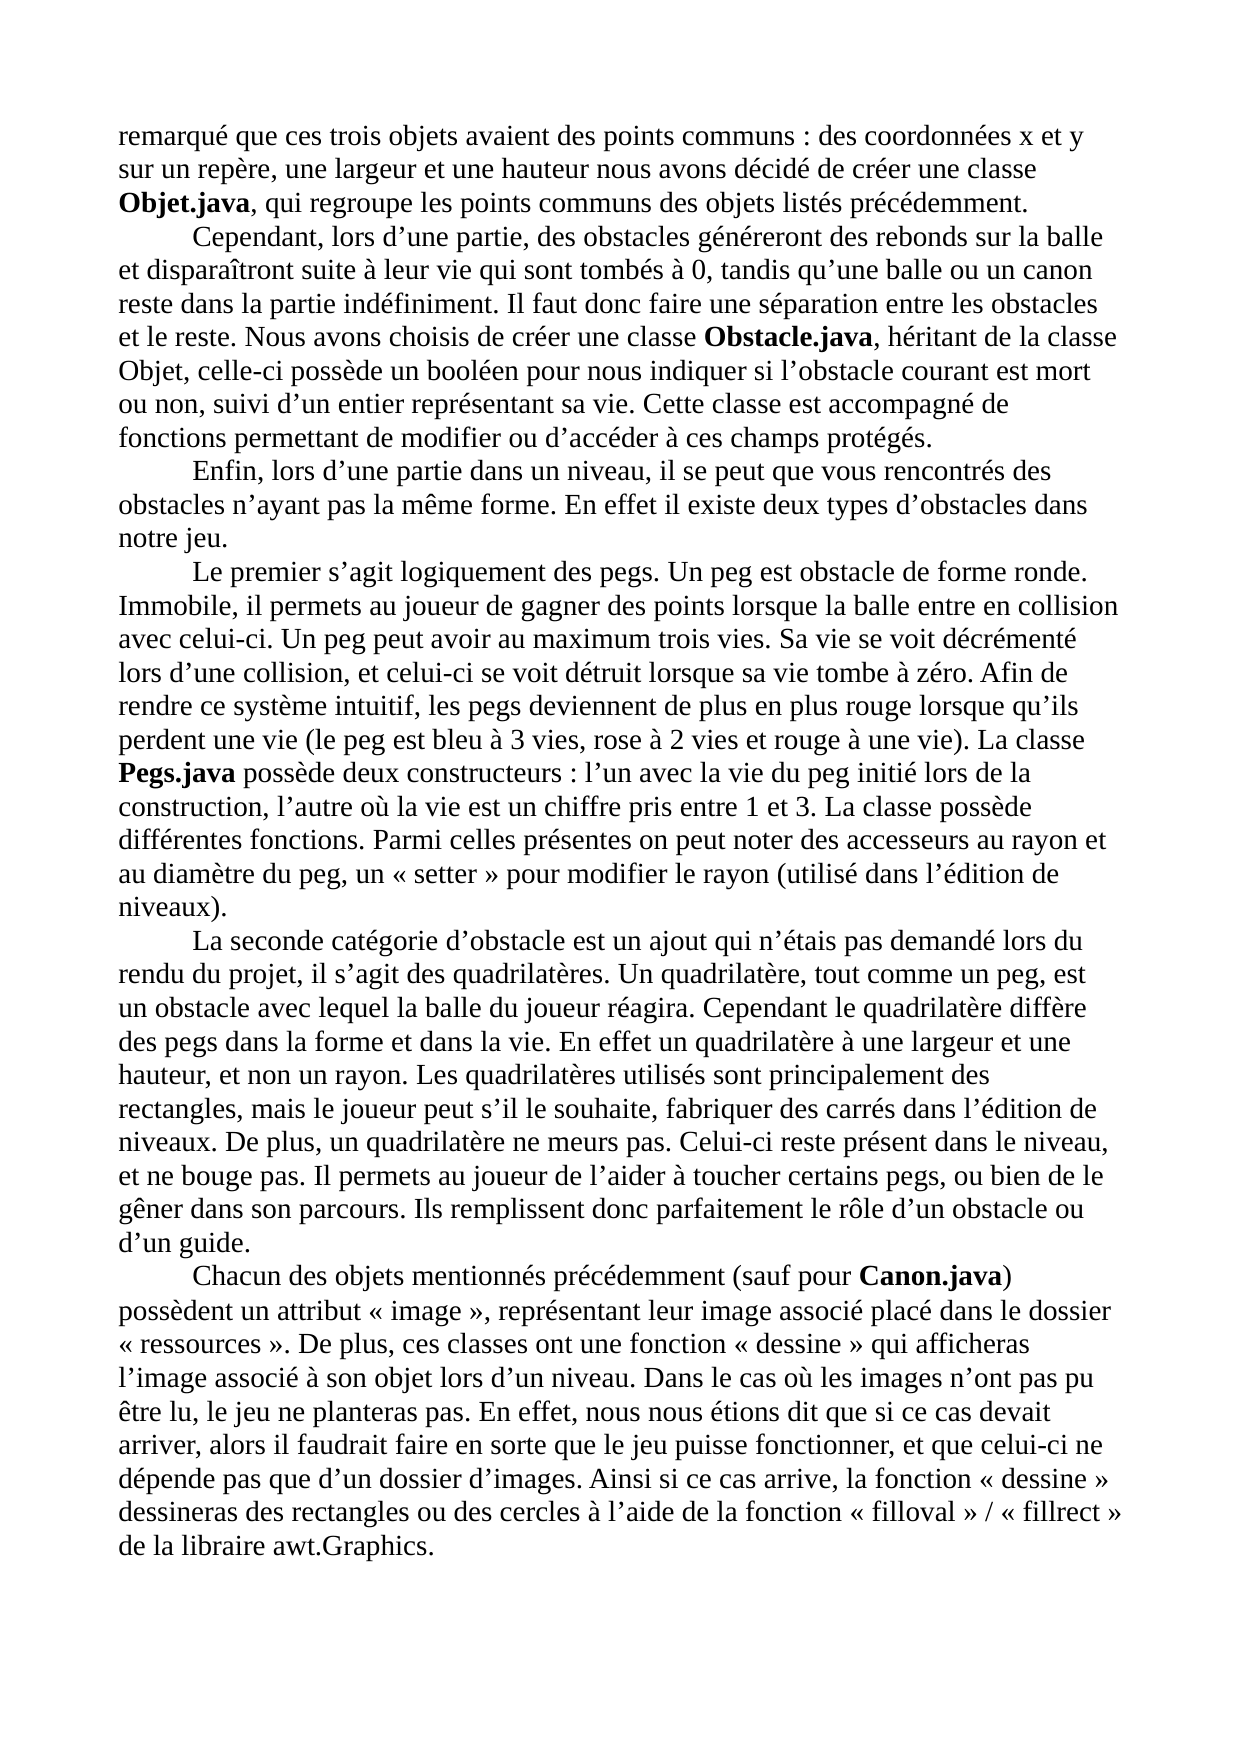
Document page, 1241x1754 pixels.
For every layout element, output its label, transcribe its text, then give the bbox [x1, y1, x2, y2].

text Cependant, lors d’une partie, des obstacles généreront des rebonds sur la balle et disparaîtront suite à leur vie qui sont tombés à 0, tandis qu’une balle ou un canon reste dans la partie indéfiniment. Il faut donc faire une séparation entre les obstacles et le reste. Nous avons choisis de créer une classe Obstacle.java, héritant de la classe Objet, celle-ci possède un booléen pour nous indiquer si l’obstacle courant est mort ou non, suivi d’un entier représentant sa vie. Cette classe est accompagné de fonctions permettant de modifier ou d’accéder à ces champs protégés. [118, 219, 1122, 453]
text Chacun des objets mentionnés précédemment (sauf pour Canon.java) possèdent un attribut « image », représentant leur image associé placé dans le dossier « ressources ». De plus, ces classes ont une fonction « dessine » qui afficheras l’image associé à son objet lors d’un niveau. Dans le cas où les images n’ont pas pu être lu, le jeu ne planteras pas. En effet, nous nous étions dit que si ce cas devait arriver, alors il faudrait faire en sorte que le jeu puisse fonctionner, et que celui-ci ne dépende pas que d’un dossier d’images. Ainsi si ce cas arrive, la fonction « dessine » dessineras des rectangles ou des cercles à l’aide de la fonction « filloval » / « fillrect » de la libraire awt.Graphics. [118, 1258, 1122, 1561]
text Enfin, lors d’une partie dans un niveau, il se peut que vous rencontrés des obstacles n’ayant pas la même forme. En effet il existe deux types d’obstacles dans notre jeu. [118, 453, 1122, 554]
text remarqué que ces trois objets avaient des points communs : des coordonnées x et y sur un repère, une largeur et une hauteur nous avons décidé de créer une classe Objet.java, qui regroupe les points communs des objets listés précédemment. [118, 118, 1122, 219]
text Le premier s’agit logiquement des pegs. Un peg est obstacle de forme ronde. Immobile, il permets au joueur de gagner des points lorsque la balle entre en collision avec celui-ci. Un peg peut avoir au maximum trois vies. Sa vie se voit décrémenté lors d’une collision, et celui-ci se voit détruit lorsque sa vie tombe à zéro. Afin de rendre ce système intuitif, les pegs deviennent de plus en plus rouge lorsque qu’ils perdent une vie (le peg est bleu à 3 vies, rose à 2 vies et rouge à une vie). La classe Pegs.java possède deux constructeurs : l’un avec la vie du peg initié lors de la construction, l’autre où la vie est un chiffre pris entre 1 et 3. La classe possède différentes fonctions. Parmi celles présentes on peut noter des accesseurs au rayon et au diamètre du peg, un « setter » pour modifier le rayon (utilisé dans l’édition de niveaux). La seconde catégorie d’obstacle est un ajout qui n’étais pas demandé lors du rendu du projet, il s’agit des quadrilatères. Un quadrilatère, tout comme un peg, est un obstacle avec lequel la balle du joueur réagira. Cependant le quadrilatère diffère des pegs dans la forme et dans la vie. En effet un quadrilatère à une largeur et une hauteur, et non un rayon. Les quadrilatères utilisés sont principalement des rectangles, mais le joueur peut s’il le souhaite, fabriquer des carrés dans l’édition de niveaux. De plus, un quadrilatère ne meurs pas. Celui-ci reste présent dans le niveau, et ne bouge pas. Il permets au joueur de l’aider à toucher certains pegs, ou bien de le gêner dans son parcours. Ils remplissent donc parfaitement le rôle d’un obstacle ou d’un guide. [118, 554, 1122, 1258]
